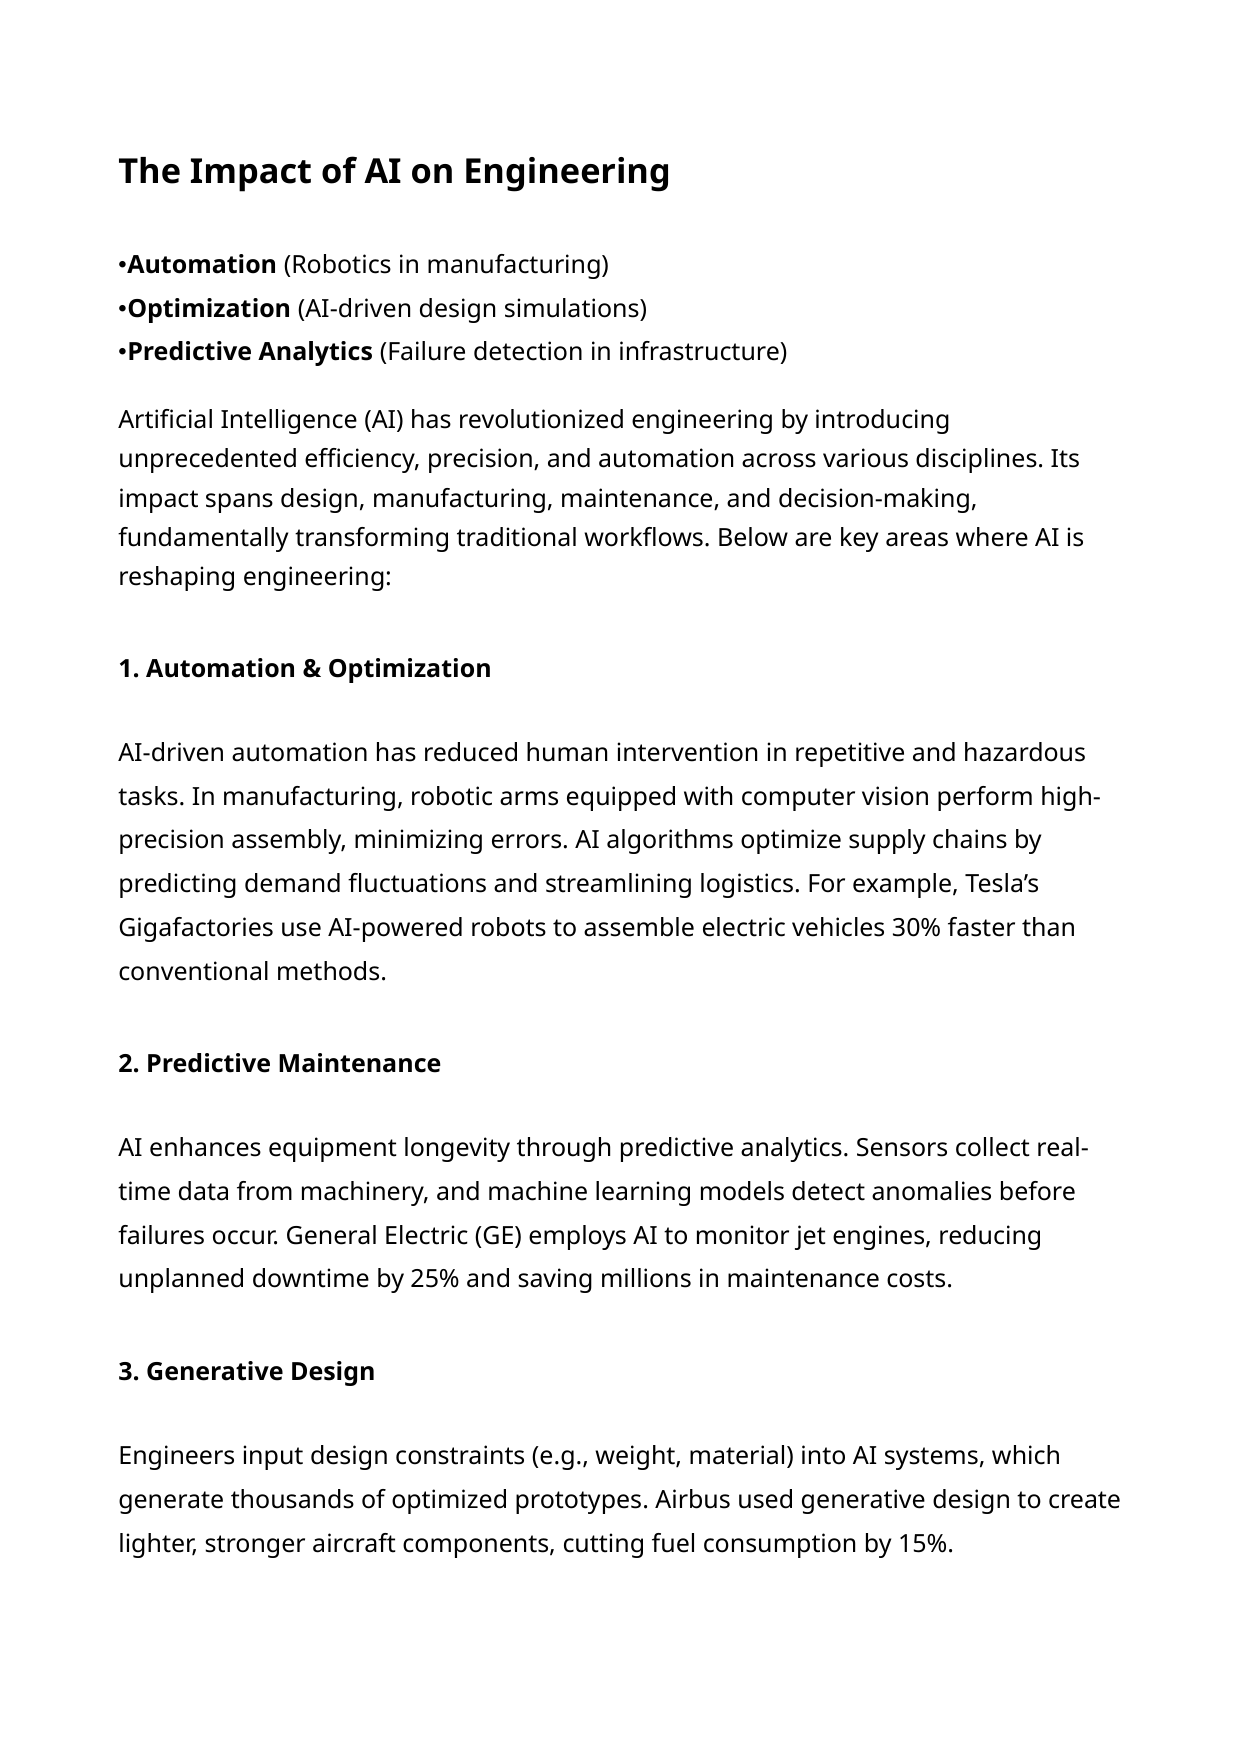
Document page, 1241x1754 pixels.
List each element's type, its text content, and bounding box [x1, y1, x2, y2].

subtitle The Impact of AI on Engineering [118, 146, 1122, 193]
list Optimization (AI-driven design simulations) [118, 281, 1122, 324]
list Predictive Analytics (Failure detection in infrastructure) [118, 324, 1122, 368]
text AI enhances equipment longevity through predictive analytics. Sensors collect real-time data from machinery, and machine learning models detect anomalies before failures occur. General Electric (GE) employs AI to monitor jet engines, reducing unplanned downtime by 25% and saving millions in maintenance costs. [118, 1120, 1122, 1295]
subtitle 2. Predictive Maintenance [118, 1036, 1122, 1079]
text Artificial Intelligence (AI) has revolutionized engineering by introducing unprecedented efficiency, precision, and automation across various disciplines. Its impact spans design, manufacturing, maintenance, and decision-making, fundamentally transforming traditional workflows. Below are key areas where AI is reshaping engineering: [118, 368, 1122, 593]
text Engineers input design constraints (e.g., weight, material) into AI systems, which generate thousands of optimized prototypes. Airbus used generative design to create lighter, stronger aircraft components, cutting fuel consumption by 15%. [118, 1428, 1122, 1559]
text AI-driven automation has reduced human intervention in repetitive and hazardous tasks. In manufacturing, robotic arms equipped with computer vision perform high-precision assembly, minimizing errors. AI algorithms optimize supply chains by predicting demand fluctuations and streamlining logistics. For example, Tesla’s Gigafactories use AI-powered robots to assemble electric vehicles 30% faster than conventional methods. [118, 725, 1122, 987]
subtitle 3. Generative Design [118, 1344, 1122, 1387]
list Automation (Robotics in manufacturing) [118, 237, 1122, 281]
subtitle 1. Automation & Optimization [118, 641, 1122, 684]
